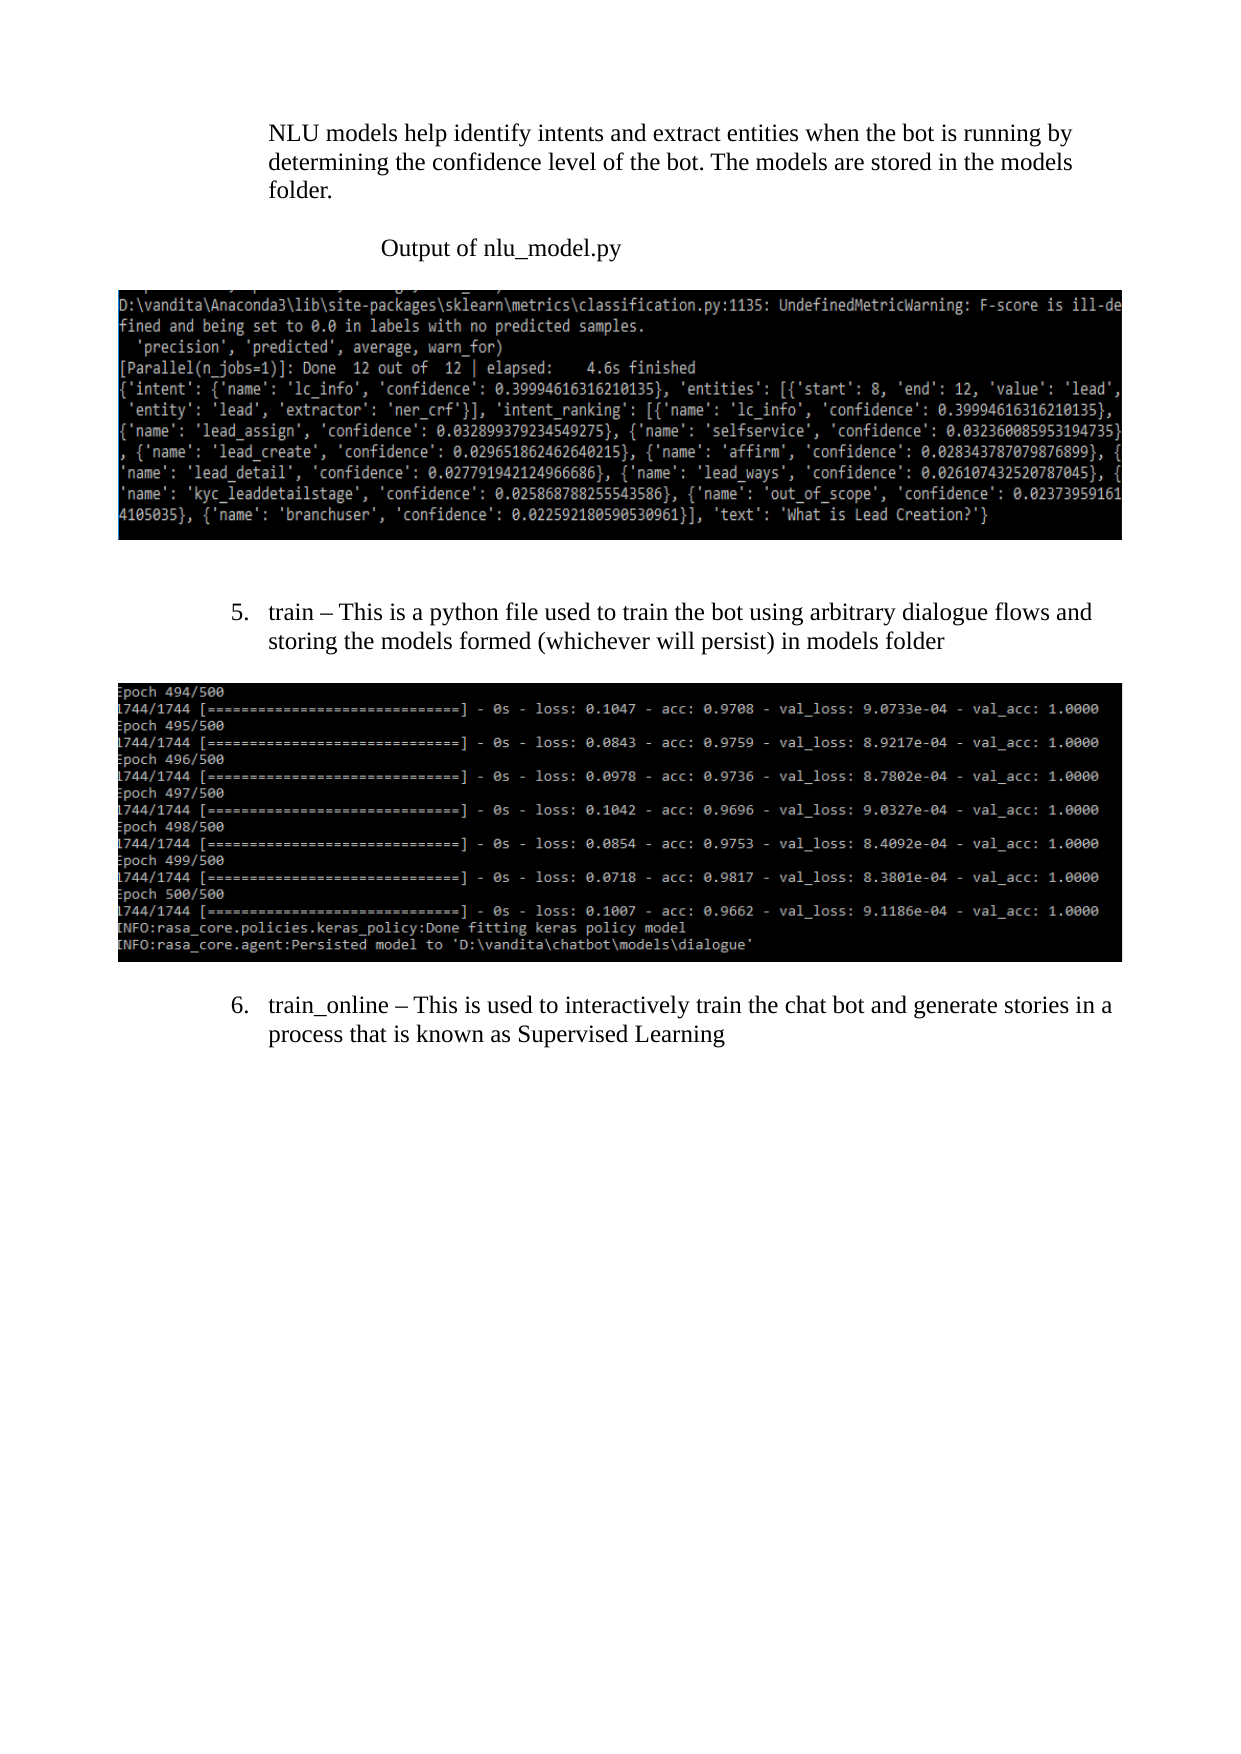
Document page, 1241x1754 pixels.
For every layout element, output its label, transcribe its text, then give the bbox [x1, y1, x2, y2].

list train – This is a python file used to train the bot using arbitrary dialogue flows and storing the models formed (whichever will persist) in models folder [231, 597, 1122, 655]
list Output of nlu_model.py [343, 233, 1122, 262]
list NLU models help identify intents and extract entities when the bot is running by determining the confidence level of the bot. The models are stored in the models folder. [231, 118, 1122, 204]
picture [118, 290, 1123, 540]
picture [118, 683, 1123, 962]
list train_online – This is used to interactively train the chat bot and generate stories in a process that is known as Supervised Learning [231, 990, 1122, 1048]
